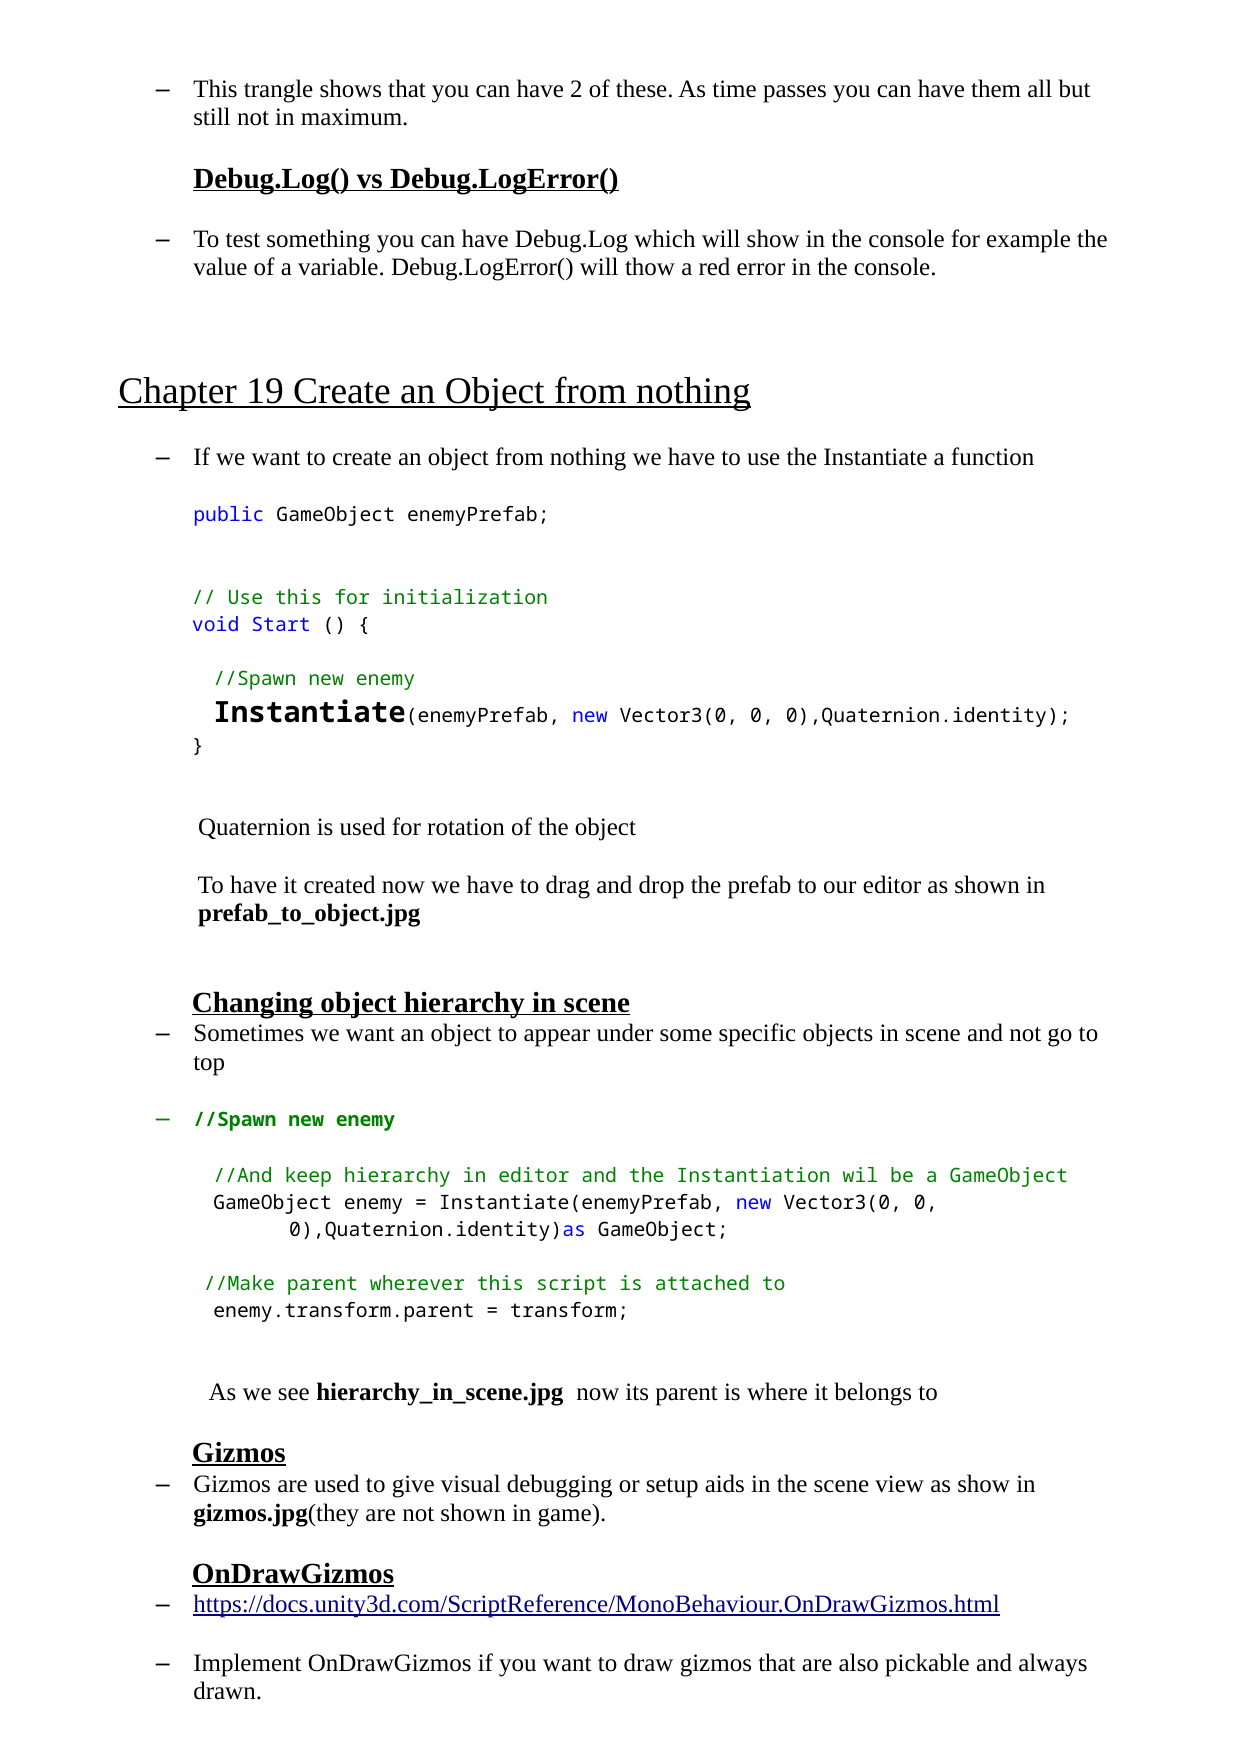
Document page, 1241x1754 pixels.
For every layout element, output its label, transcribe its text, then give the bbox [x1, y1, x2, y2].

list Gizmos are used to give visual debugging or setup aids in the scene view as show in gizmos.jpg(they are not shown in game). [156, 1469, 1122, 1526]
list Sometimes we want an object to appear under some specific objects in scene and not go to top [156, 1018, 1122, 1076]
text enemy.transform.parent = transform; [118, 1297, 1122, 1323]
text Changing object hierarchy in scene [118, 985, 1122, 1018]
text Instantiate(enemyPrefab, new Vector3(0, 0, 0),Quaternion.identity); [118, 691, 1122, 731]
text GameObject enemy = Instantiate(enemyPrefab, new Vector3(0, 0, 0),Quaternion.identity)as GameObject; [118, 1189, 1122, 1243]
list If we want to create an object from nothing we have to use the Instantiate a function [156, 442, 1122, 470]
text // Use this for initialization [118, 583, 1122, 610]
text //Spawn new enemy [118, 664, 1122, 691]
list https://docs.unity3d.com/ScriptReference/MonoBehaviour.OnDrawGizmos.html [156, 1589, 1122, 1618]
list Debug.Log() vs Debug.LogError() [156, 161, 1122, 194]
list To test something you can have Debug.Log which will show in the console for example the value of a variable. Debug.LogError() will thow a red error in the console. [156, 224, 1122, 281]
list public GameObject enemyPrefab; [156, 500, 1122, 527]
list This trangle shows that you can have 2 of these. As time passes you can have them all but still not in maximum. [156, 74, 1122, 131]
text Gizmos [118, 1435, 1122, 1469]
text Chapter 19 Create an Object from nothing [118, 369, 1122, 412]
text To have it created now we have to drag and drop the prefab to our editor as shown in prefab_to_object.jpg [118, 870, 1122, 927]
text OnDrawGizmos [118, 1556, 1122, 1589]
text } [118, 731, 1122, 758]
text As we see hierarchy_in_scene.jpg now its parent is where it belongs to [118, 1377, 1122, 1407]
list Implement OnDrawGizmos if you want to draw gizmos that are also pickable and always drawn. [156, 1648, 1122, 1705]
list //Spawn new enemy [156, 1105, 1122, 1132]
text void Start () { [118, 610, 1122, 637]
text //And keep hierarchy in editor and the Instantiation wil be a GameObject [118, 1162, 1122, 1189]
text Quaternion is used for rotation of the object [118, 812, 1122, 841]
text //Make parent wherever this script is attached to [118, 1269, 1122, 1297]
